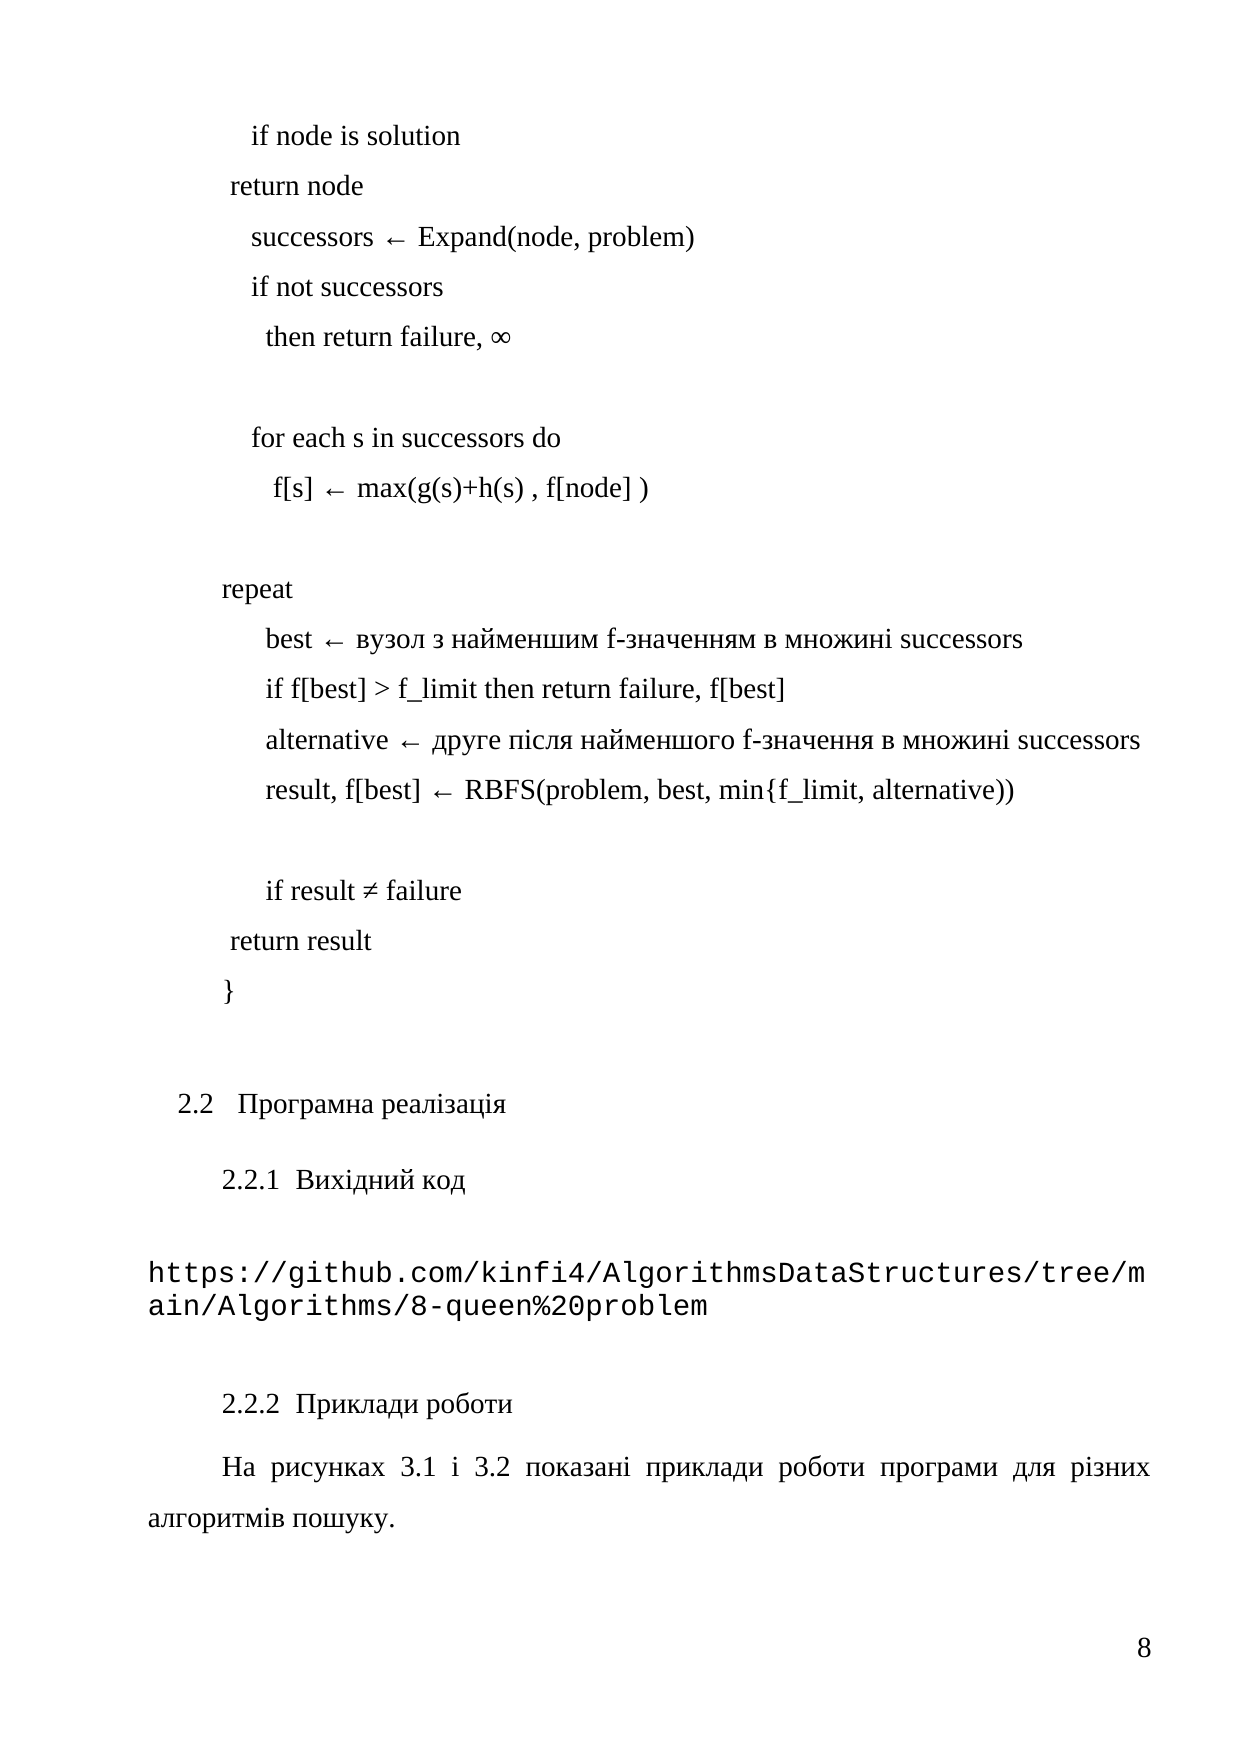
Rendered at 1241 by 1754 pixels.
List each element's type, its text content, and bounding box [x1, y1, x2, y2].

text best ← вузол з найменшим f-значенням в множині successors [148, 621, 1152, 655]
text alternative ← друге після найменшого f-значення в множині successors [148, 722, 1152, 755]
text result, f[best] ← RBFS(problem, best, min{f_limit, alternative)) [148, 772, 1152, 806]
text if node is solution [148, 118, 1152, 152]
text then return failure, ∞ [148, 319, 1152, 353]
text if not successors [148, 269, 1152, 303]
text repeat [148, 571, 1152, 604]
subtitle Програмна реалізація [177, 1087, 1152, 1120]
text if result ≠ failure [148, 873, 1152, 906]
text for each s in successors do [148, 420, 1152, 453]
subtitle Вихідний код [148, 1162, 1152, 1195]
text } [148, 973, 1152, 1007]
text if f[best] > f_limit then return failure, f[best] [148, 672, 1152, 705]
text return result [148, 923, 1152, 957]
text return node [148, 168, 1152, 202]
text f[s] ← max(g(s)+h(s) , f[node] ) [148, 470, 1152, 504]
text https://github.com/kinfi4/AlgorithmsDataStructures/tree/main/Algorithms/8-queen%20problem [148, 1225, 1152, 1324]
subtitle Приклади роботи [148, 1387, 1152, 1420]
text successors ← Expand(node, problem) [148, 219, 1152, 252]
text На рисунках 3.1 і 3.2 показані приклади роботи програми для різних алгоритмів пошуку. [148, 1449, 1152, 1533]
